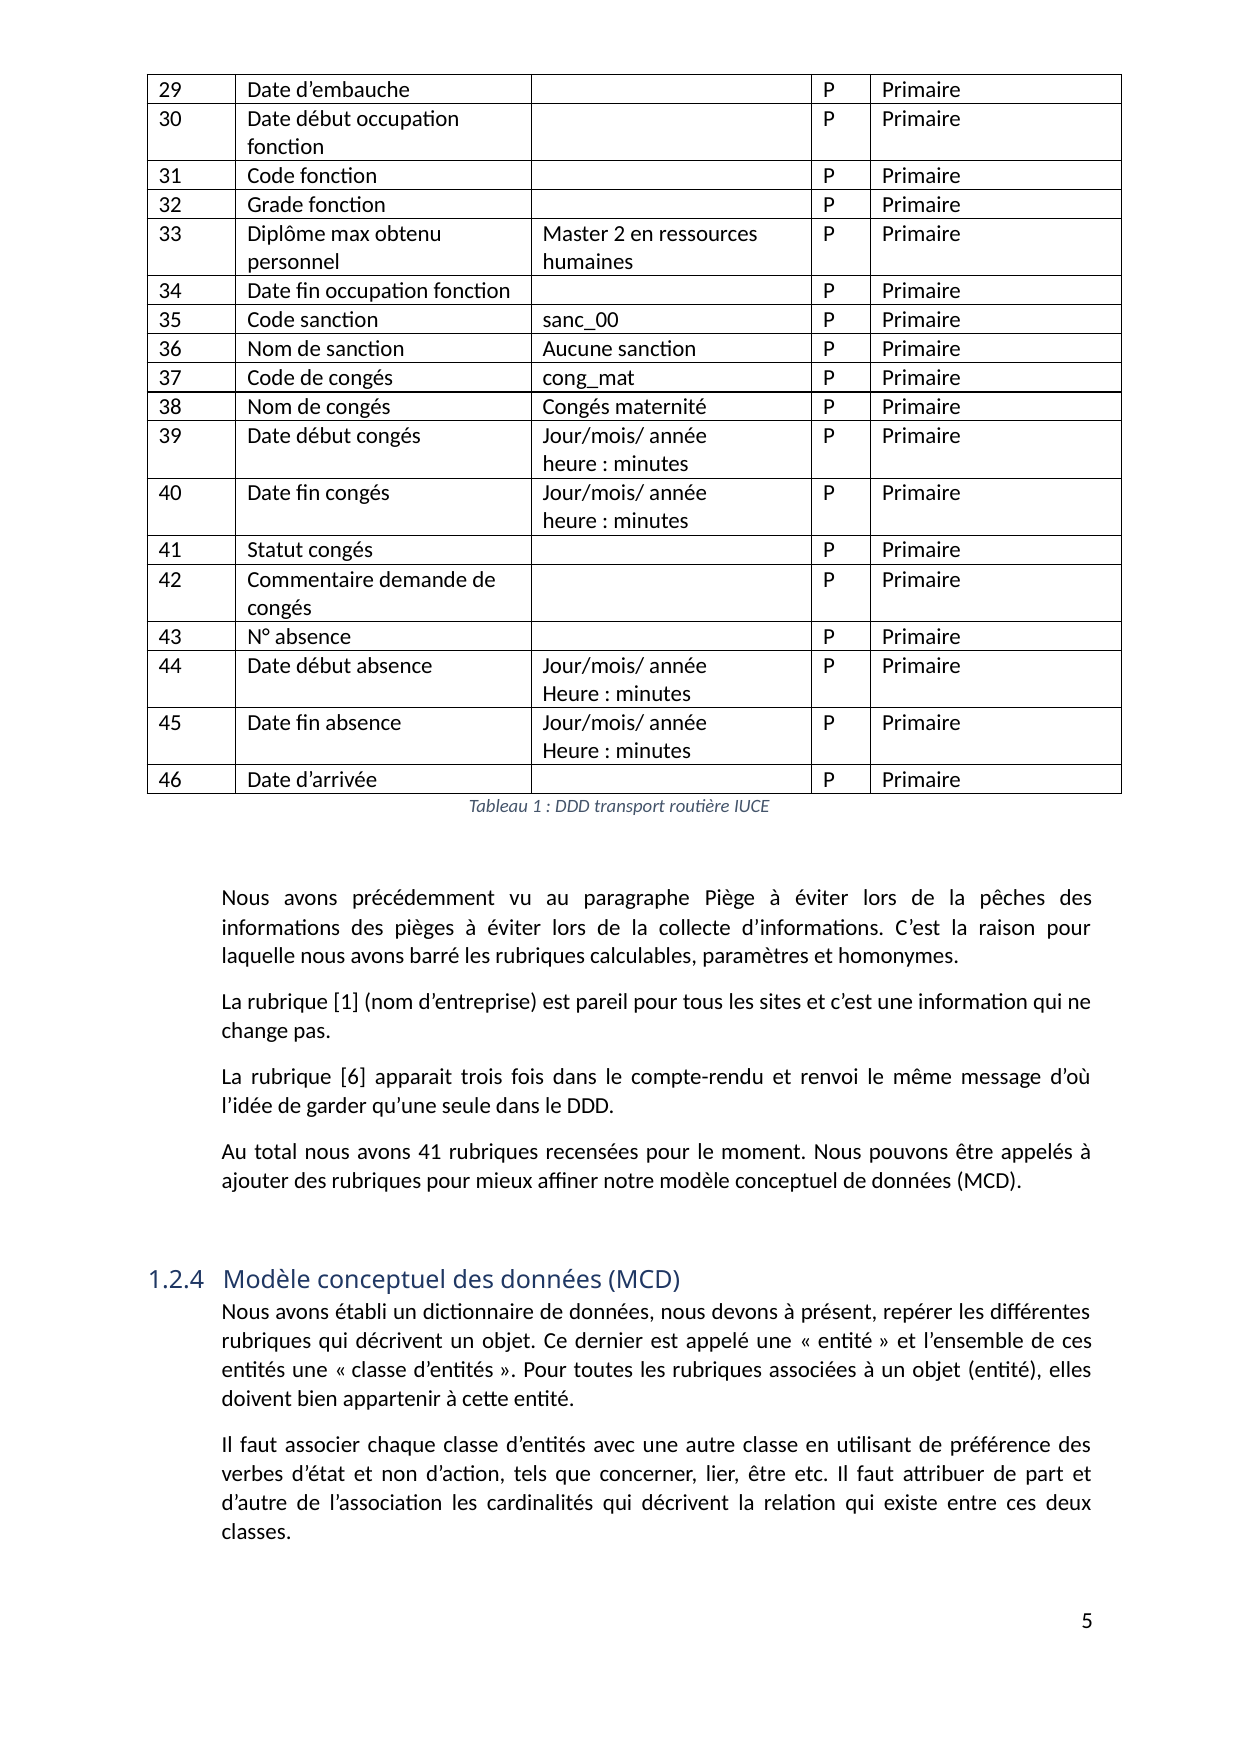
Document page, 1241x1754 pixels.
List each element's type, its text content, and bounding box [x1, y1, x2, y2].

table_cell [532, 536, 811, 564]
table_cell Primaire [871, 363, 1121, 391]
table_cell 38 [148, 393, 235, 420]
subtitle Modèle conceptuel des données (MCD) [148, 1262, 1093, 1296]
table_cell 31 [148, 161, 235, 189]
table_cell Date d’embauche [236, 75, 531, 103]
table_cell 43 [148, 622, 235, 650]
table_cell Code de congés [236, 363, 531, 391]
table_cell P [812, 479, 870, 534]
table_cell Primaire [871, 536, 1121, 564]
table_cell Date début congés [236, 421, 531, 477]
table_cell [532, 565, 811, 621]
table_cell [532, 622, 811, 650]
table_cell Master 2 en ressources humaines [532, 219, 811, 275]
table_cell Primaire [871, 104, 1121, 160]
table_cell Date d’arrivée [236, 765, 531, 793]
table_cell Primaire [871, 651, 1121, 707]
table_cell P [812, 219, 870, 275]
table_cell 41 [148, 536, 235, 564]
table_cell Congés maternité [532, 393, 811, 420]
table_cell P [812, 565, 870, 621]
table_cell P [812, 708, 870, 764]
table_cell P [812, 276, 870, 304]
table_cell P [812, 190, 870, 218]
table_cell Diplôme max obtenu personnel [236, 219, 531, 275]
table_cell Date début occupation fonction [236, 104, 531, 160]
table_cell [532, 104, 811, 160]
table_cell 39 [148, 421, 235, 477]
table_cell 32 [148, 190, 235, 218]
table_cell Jour/mois/ année heure : minutes [532, 421, 811, 477]
text Il faut associer chaque classe d’entités avec une autre classe en utilisant de préférence des verbes d’état et non d’action, tels que concerner, lier, être etc. Il faut attribuer de part et d’autre de l’association les cardinalités qui décrivent la relation qui existe entre ces deux classes. [221, 1430, 1093, 1545]
table_cell P [812, 334, 870, 362]
table_cell Aucune sanction [532, 334, 811, 362]
table_cell Primaire [871, 622, 1121, 650]
table_cell N° absence [236, 622, 531, 650]
table_cell P [812, 651, 870, 707]
table_cell P [812, 161, 870, 189]
text Au total nous avons 41 rubriques recensées pour le moment. Nous pouvons être appelés à ajouter des rubriques pour mieux affiner notre modèle conceptuel de données (MCD). [221, 1137, 1093, 1194]
table_cell Jour/mois/ année Heure : minutes [532, 708, 811, 764]
table_cell P [812, 622, 870, 650]
table_cell Primaire [871, 479, 1121, 534]
table_cell Primaire [871, 276, 1121, 304]
table_cell Code sanction [236, 305, 531, 333]
table_cell 35 [148, 305, 235, 333]
table_cell Grade fonction [236, 190, 531, 218]
table_cell sanc_00 [532, 305, 811, 333]
table_cell Primaire [871, 161, 1121, 189]
table_cell Nom de congés [236, 393, 531, 420]
table_cell [532, 75, 811, 103]
table_cell Code fonction [236, 161, 531, 189]
table_cell Primaire [871, 765, 1121, 793]
table_cell 34 [148, 276, 235, 304]
text Nous avons établi un dictionnaire de données, nous devons à présent, repérer les différentes rubriques qui décrivent un objet. Ce dernier est appelé une « entité » et l’ensemble de ces entités une « classe d’entités ». Pour toutes les rubriques associées à un objet (entité), elles doivent bien appartenir à cette entité. [221, 1297, 1093, 1412]
table_cell cong_mat [532, 363, 811, 391]
table_cell Primaire [871, 565, 1121, 621]
table_cell P [812, 393, 870, 420]
table_cell Primaire [871, 421, 1121, 477]
table_cell [532, 765, 811, 793]
table_cell 45 [148, 708, 235, 764]
table_cell 42 [148, 565, 235, 621]
table_cell 33 [148, 219, 235, 275]
table_cell Primaire [871, 219, 1121, 275]
table_cell Commentaire demande de congés [236, 565, 531, 621]
table_cell P [812, 75, 870, 103]
text Nous avons précédemment vu au paragraphe 1.2.3.1 des pièges à éviter lors de la collecte d’informations. C’est la raison pour laquelle nous avons barré les rubriques calculables, paramètres et homonymes. [221, 883, 1093, 970]
table_cell P [812, 305, 870, 333]
table_cell 37 [148, 363, 235, 391]
table_cell [532, 190, 811, 218]
table_cell Date début absence [236, 651, 531, 707]
table_cell Primaire [871, 334, 1121, 362]
text Tableau 1 : DDD transport routière IUCE [148, 794, 1093, 817]
table_cell [532, 161, 811, 189]
table_cell Date fin occupation fonction [236, 276, 531, 304]
table_cell P [812, 363, 870, 391]
table_cell Primaire [871, 393, 1121, 420]
table_cell [532, 276, 811, 304]
table_cell Nom de sanction [236, 334, 531, 362]
table_cell 46 [148, 765, 235, 793]
table_cell Date fin congés [236, 479, 531, 534]
table_cell Primaire [871, 708, 1121, 764]
text La rubrique [1] (nom d’entreprise) est pareil pour tous les sites et c’est une information qui ne change pas. [221, 987, 1093, 1044]
table_cell Primaire [871, 305, 1121, 333]
text La rubrique [6] apparait trois fois dans le compte-rendu et renvoi le même message d’où l’idée de garder qu’une seule dans le DDD. [221, 1062, 1093, 1119]
table_cell Date fin absence [236, 708, 531, 764]
table_cell 30 [148, 104, 235, 160]
table_cell 36 [148, 334, 235, 362]
table_cell P [812, 765, 870, 793]
table_cell P [812, 536, 870, 564]
table_cell 40 [148, 479, 235, 534]
table_cell P [812, 421, 870, 477]
table_cell 29 [148, 75, 235, 103]
table_cell Jour/mois/ année Heure : minutes [532, 651, 811, 707]
table_cell 44 [148, 651, 235, 707]
table_cell Jour/mois/ année heure : minutes [532, 479, 811, 534]
table_cell P [812, 104, 870, 160]
table_cell Statut congés [236, 536, 531, 564]
table_cell Primaire [871, 75, 1121, 103]
table_cell Primaire [871, 190, 1121, 218]
